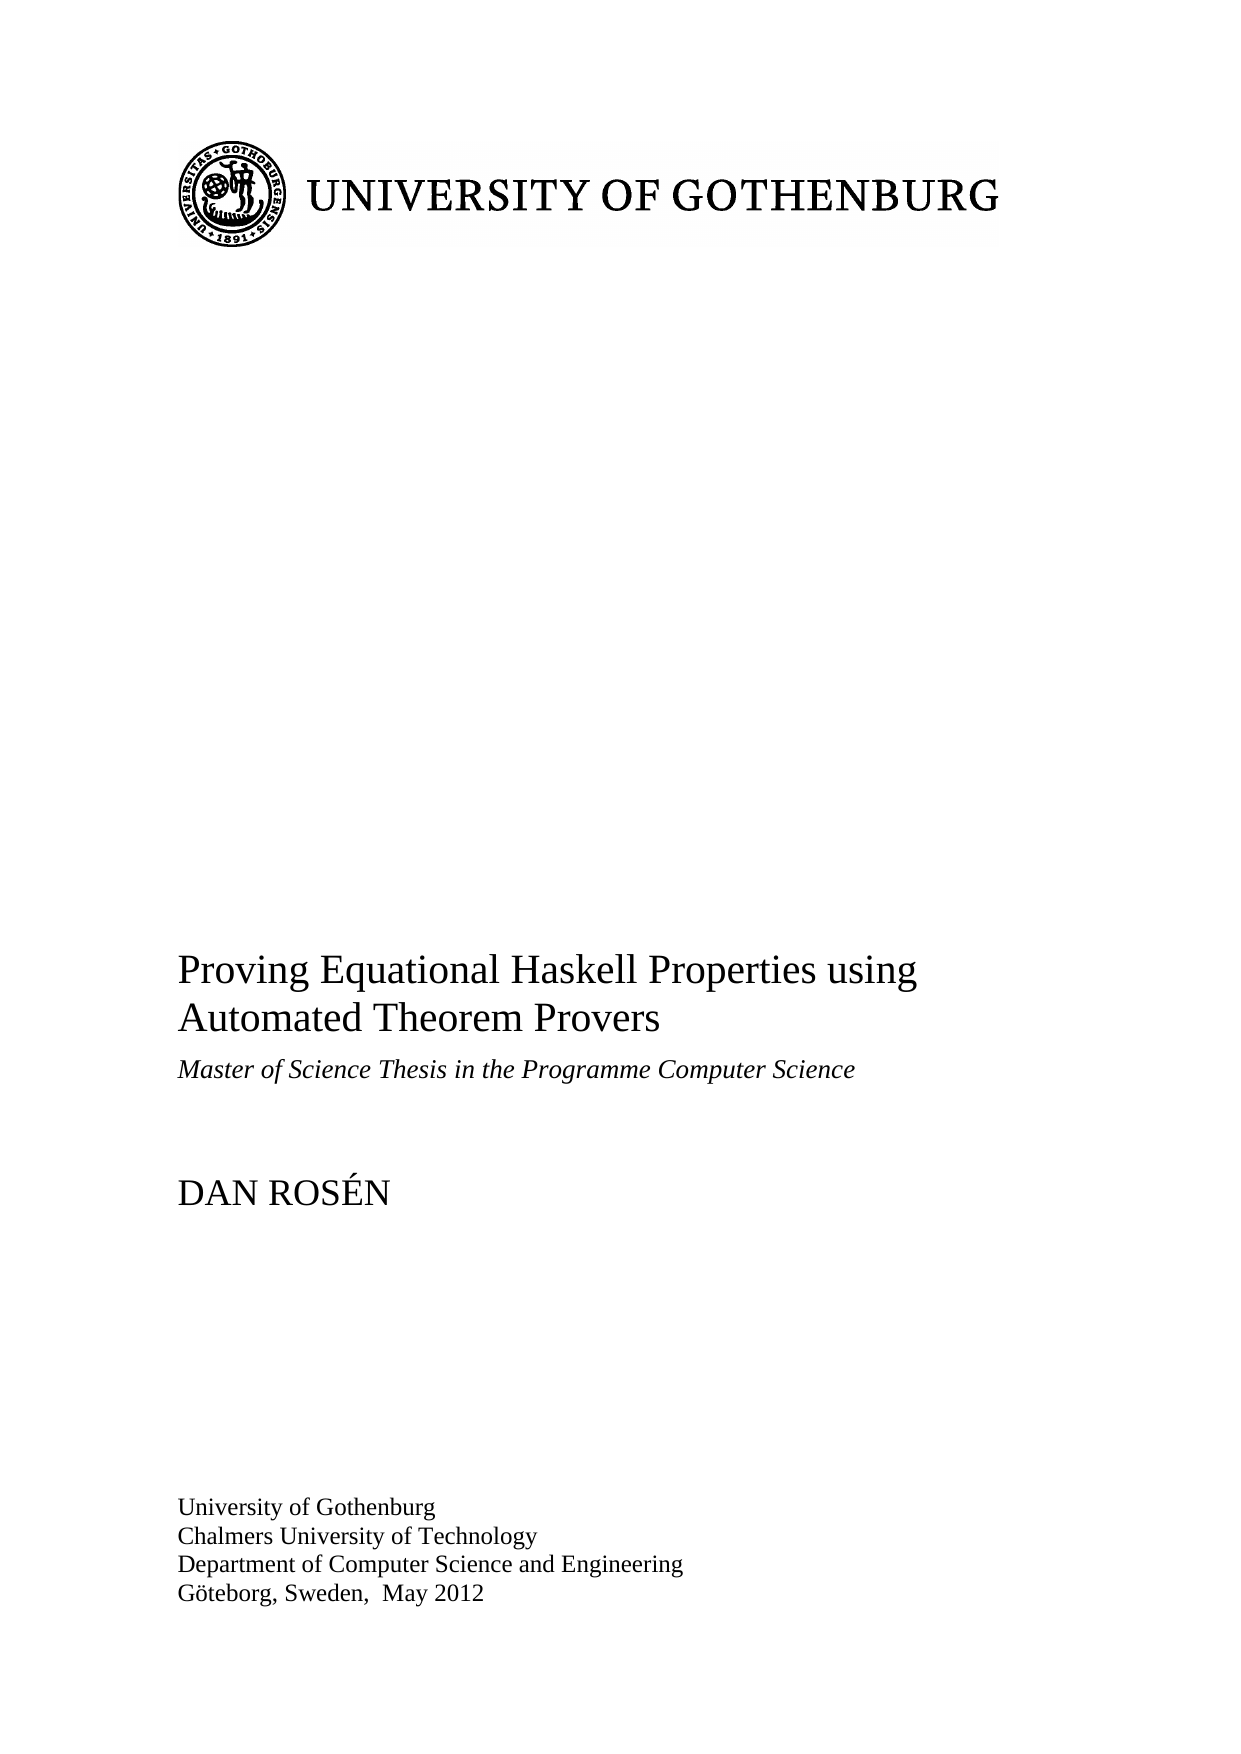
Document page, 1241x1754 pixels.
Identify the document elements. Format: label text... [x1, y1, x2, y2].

text Proving Equational Haskell Properties using Automated Theorem Provers [177, 944, 1087, 1040]
subtitle Master of Science Thesis in the Programme Computer Science [177, 1053, 1087, 1084]
picture [178, 141, 999, 247]
subtitle Dan Rosén [177, 1170, 1087, 1213]
